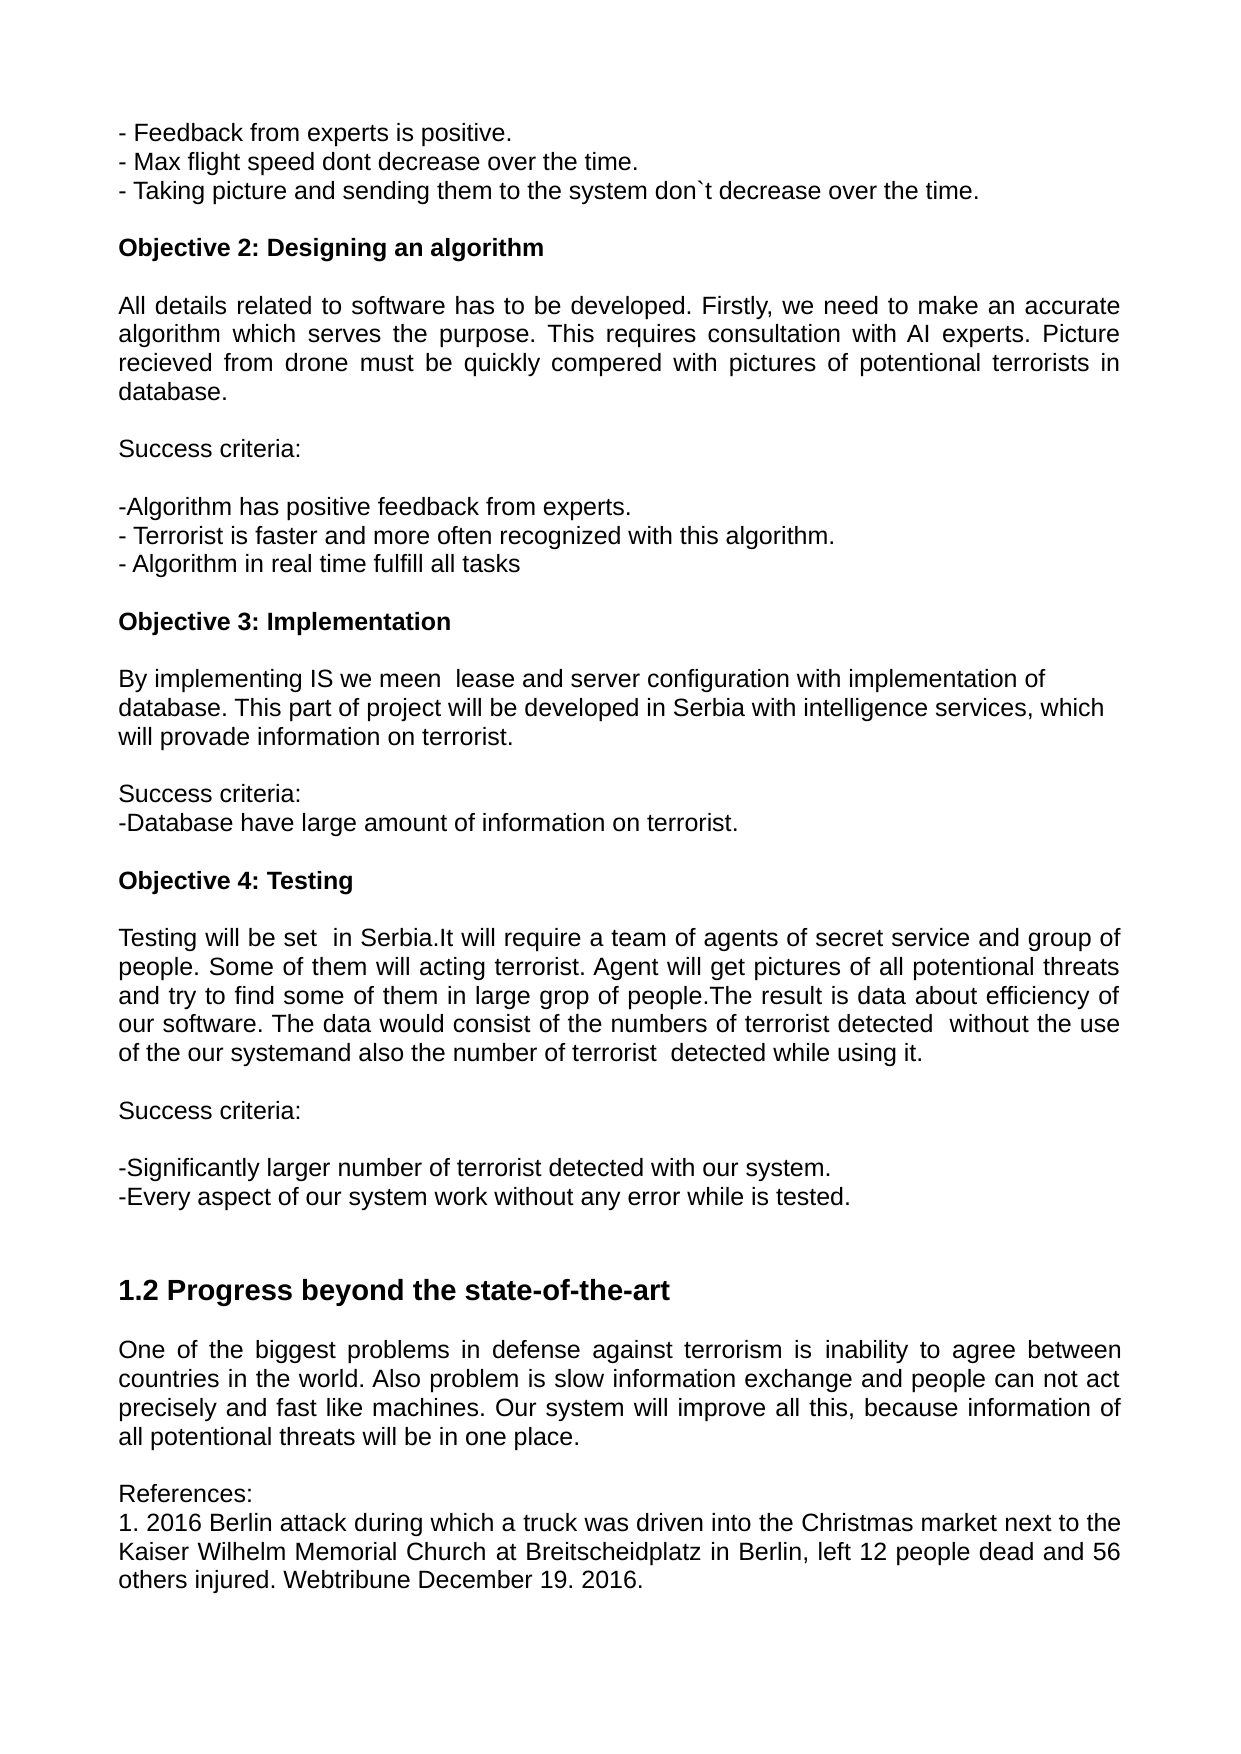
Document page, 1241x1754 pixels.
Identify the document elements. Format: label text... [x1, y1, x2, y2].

text -Database have large amount of information on terrorist. [118, 808, 1122, 837]
text Objective 4: Testing [118, 866, 1122, 894]
text -Every aspect of our system work without any error while is tested. [118, 1182, 1122, 1211]
text References: [118, 1479, 1122, 1508]
text One of the biggest problems in defense against terrorism is inability to agree between countries in the world. Also problem is slow information exchange and people can not act precisely and fast like machines. Our system will improve all this, because information of all potentional threats will be in one place. [118, 1335, 1122, 1450]
text Success criteria: [118, 751, 1122, 808]
text - Max flight speed dont decrease over the time. [118, 147, 1122, 176]
text Success criteria: [118, 1096, 1122, 1124]
text - Feedback from experts is positive. [118, 118, 1122, 147]
text 1. 2016 Berlin attack during which a truck was driven into the Christmas market next to the Kaiser Wilhelm Memorial Church at Breitscheidplatz in Berlin, left 12 people dead and 56 others injured. Webtribune December 19. 2016. [118, 1508, 1122, 1594]
text Objective 3: Implementation [118, 607, 1122, 636]
text - Algorithm in real time fulfill all tasks [118, 549, 1122, 578]
text 1.2 Progress beyond the state-of-the-art [118, 1273, 1122, 1306]
text Success criteria: [118, 434, 1122, 463]
text Objective 2: Designing an algorithm [118, 233, 1122, 262]
text Testing will be set in Serbia.It will require a team of agents of secret service and group of people. Some of them will acting terrorist. Agent will get pictures of all potentional threats and try to find some of them in large grop of people.The result is data about efficiency of our software. The data would consist of the numbers of terrorist detected without the use of the our systemand also the number of terrorist detected while using it. [118, 923, 1122, 1067]
text -Algorithm has positive feedback from experts. [118, 492, 1122, 521]
text -Significantly larger number of terrorist detected with our system. [118, 1153, 1122, 1182]
text By implementing IS we meen lease and server configuration with implementation of database. This part of project will be developed in Serbia with intelligence services, which will provade information on terrorist. [118, 664, 1122, 751]
text - Taking picture and sending them to the system don`t decrease over the time. [118, 176, 1122, 204]
text All details related to software has to be developed. Firstly, we need to make an accurate algorithm which serves the purpose. This requires consultation with AI experts. Picture recieved from drone must be quickly compered with pictures of potentional terrorists in database. [118, 291, 1122, 406]
text - Terrorist is faster and more often recognized with this algorithm. [118, 521, 1122, 549]
